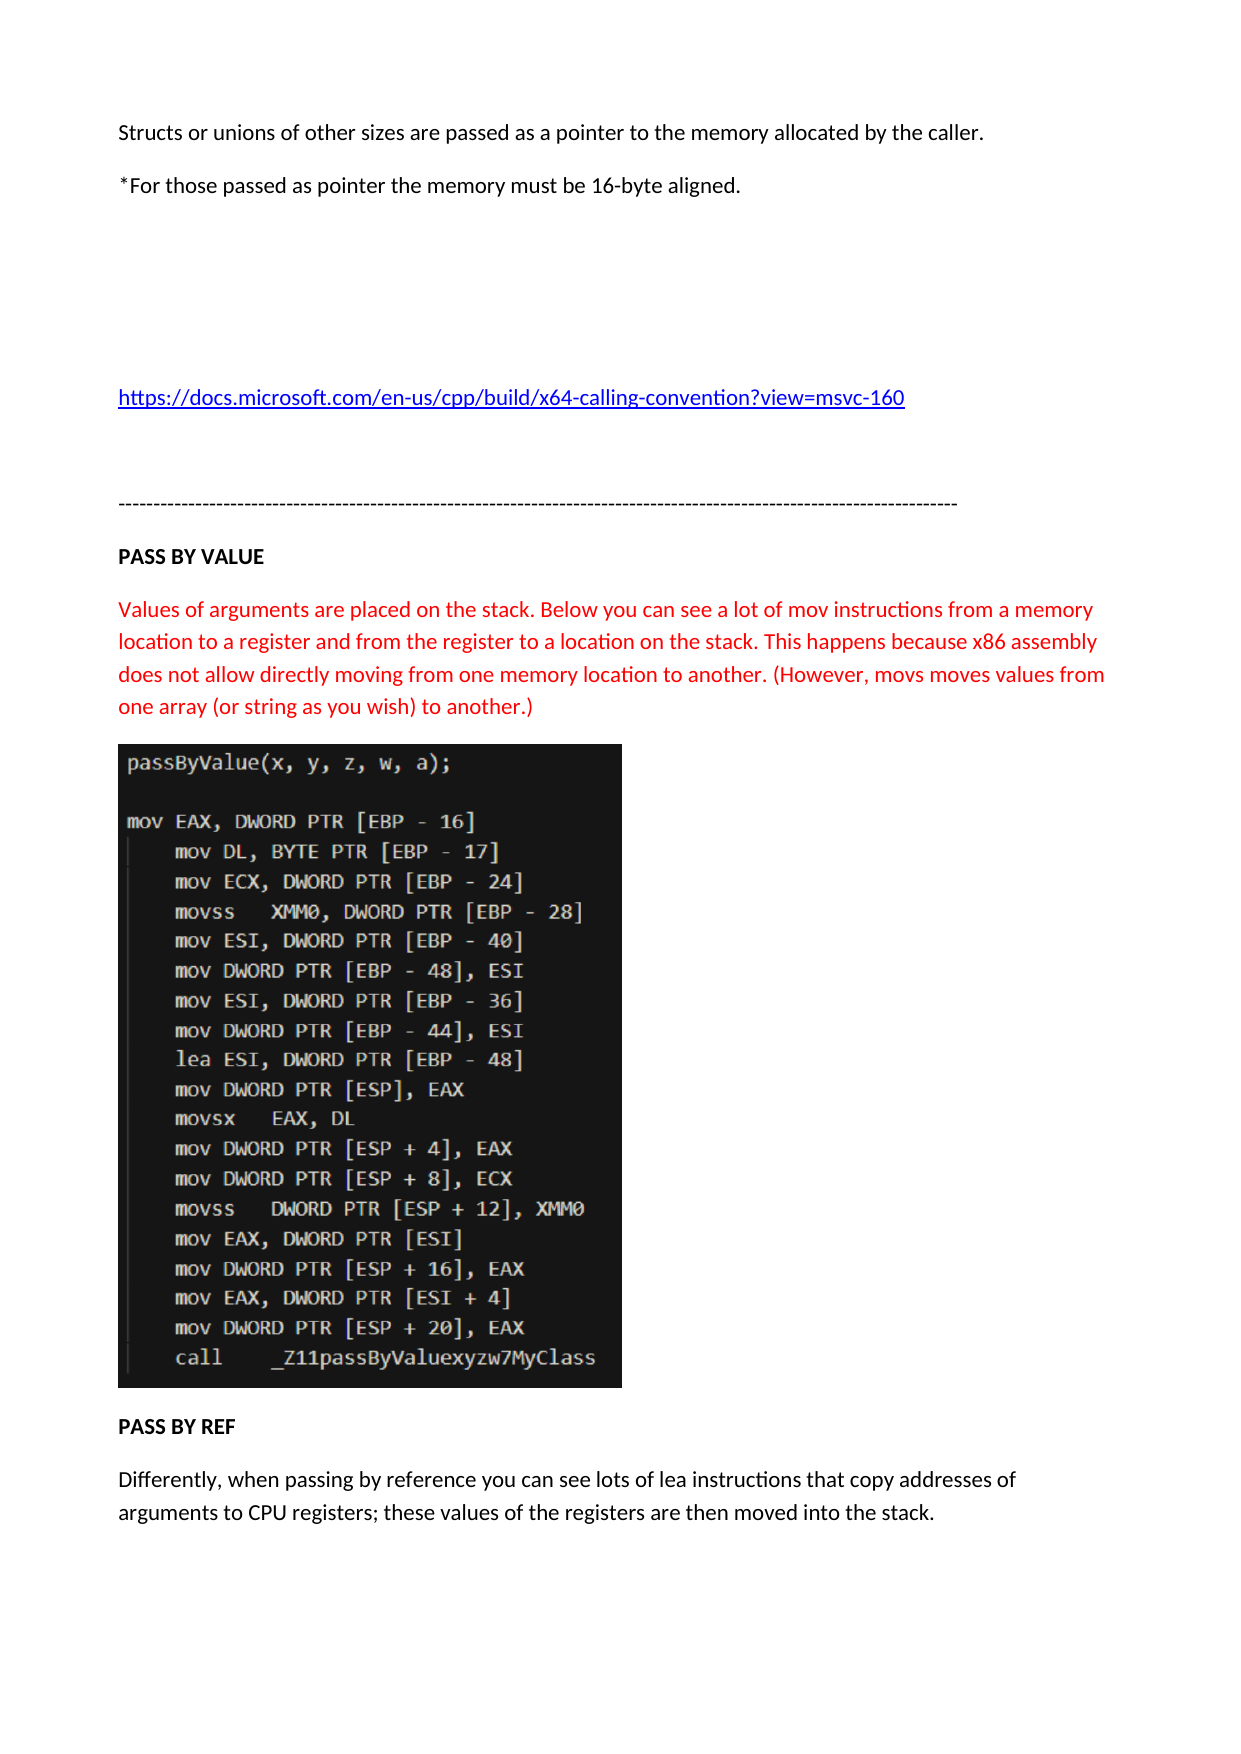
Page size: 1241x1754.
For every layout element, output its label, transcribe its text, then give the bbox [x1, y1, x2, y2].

text Structs or unions of other sizes are passed as a pointer to the memory allocated by the caller. [118, 118, 1122, 146]
text *For those passed as pointer the memory must be 16-byte aligned. [118, 171, 1122, 199]
text Values of arguments are placed on the stack. Below you can see a lot of mov instructions from a memory location to a register and from the register to a location on the stack. This happens because x86 assembly does not allow directly moving from one memory location to another. (However, movs moves values from one array (or string as you wish) to another.) [118, 595, 1122, 720]
text PASS BY VALUE [118, 542, 1122, 570]
text PASS BY REF [118, 1412, 1122, 1440]
text ------------------------------------------------------------------------------------------------------------------------ [118, 489, 1122, 517]
text Differently, when passing by reference you can see lots of lea instructions that copy addresses of arguments to CPU registers; these values of the registers are then moved into the stack. [118, 1465, 1122, 1526]
text https://docs.microsoft.com/en-us/cpp/build/x64-calling-convention?view=msvc-160 [118, 383, 1122, 411]
